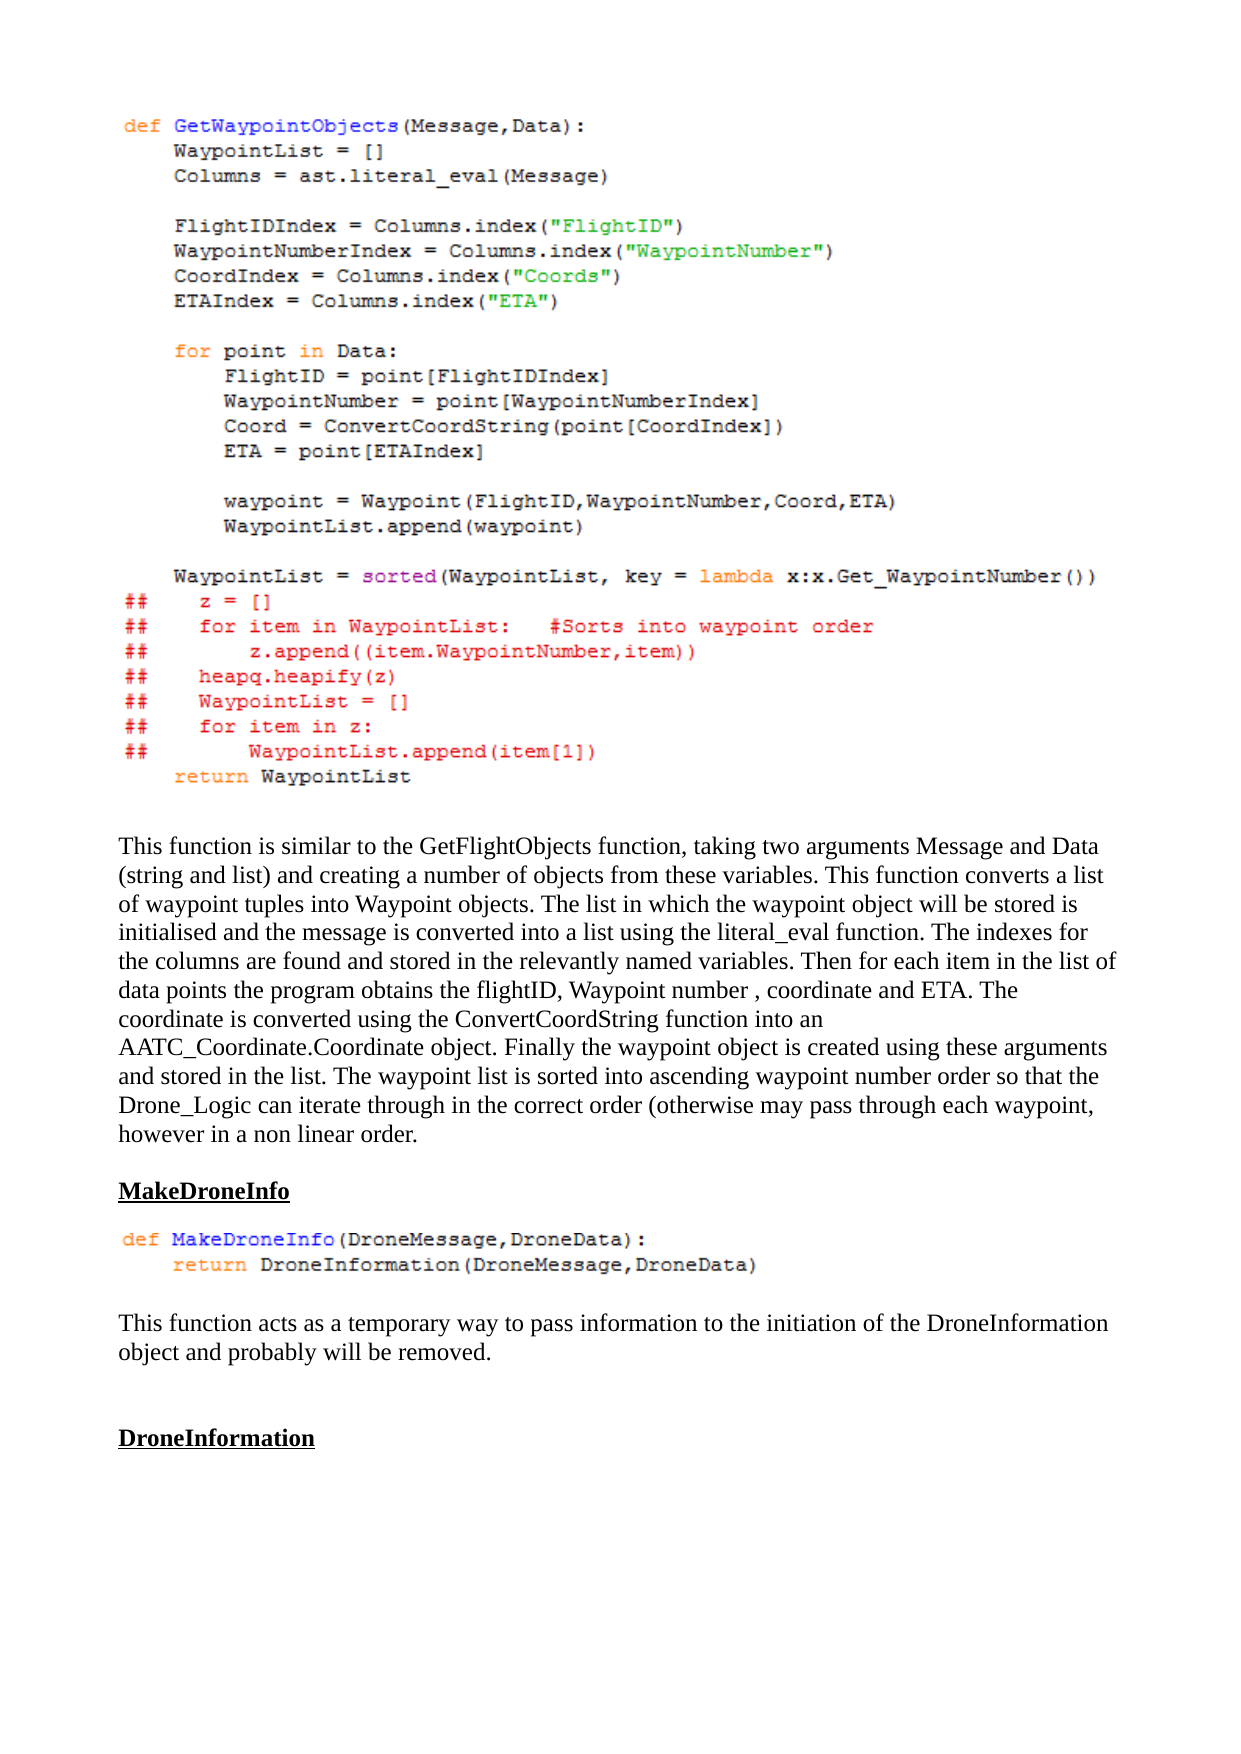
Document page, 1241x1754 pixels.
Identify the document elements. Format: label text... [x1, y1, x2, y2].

text DroneInformation [118, 1423, 1122, 1452]
picture [118, 1233, 762, 1279]
picture [118, 118, 1106, 803]
text MakeDroneInfo [118, 1176, 1122, 1205]
text This function acts as a temporary way to pass information to the initiation of the DroneInformation object and probably will be removed. [118, 1308, 1122, 1365]
text This function is similar to the GetFlightObjects function, taking two arguments Message and Data (string and list) and creating a number of objects from these variables. This function converts a list of waypoint tuples into Waypoint objects. The list in which the waypoint object will be stored is initialised and the message is converted into a list using the literal_eval function. The indexes for the columns are found and stored in the relevantly named variables. Then for each item in the list of data points the program obtains the flightID, Waypoint number , coordinate and ETA. The coordinate is converted using the ConvertCoordString function into an AATC_Coordinate.Coordinate object. Finally the waypoint object is created using these arguments and stored in the list. The waypoint list is sorted into ascending waypoint number order so that the Drone_Logic can iterate through in the correct order (otherwise may pass through each waypoint, however in a non linear order. [118, 831, 1122, 1147]
